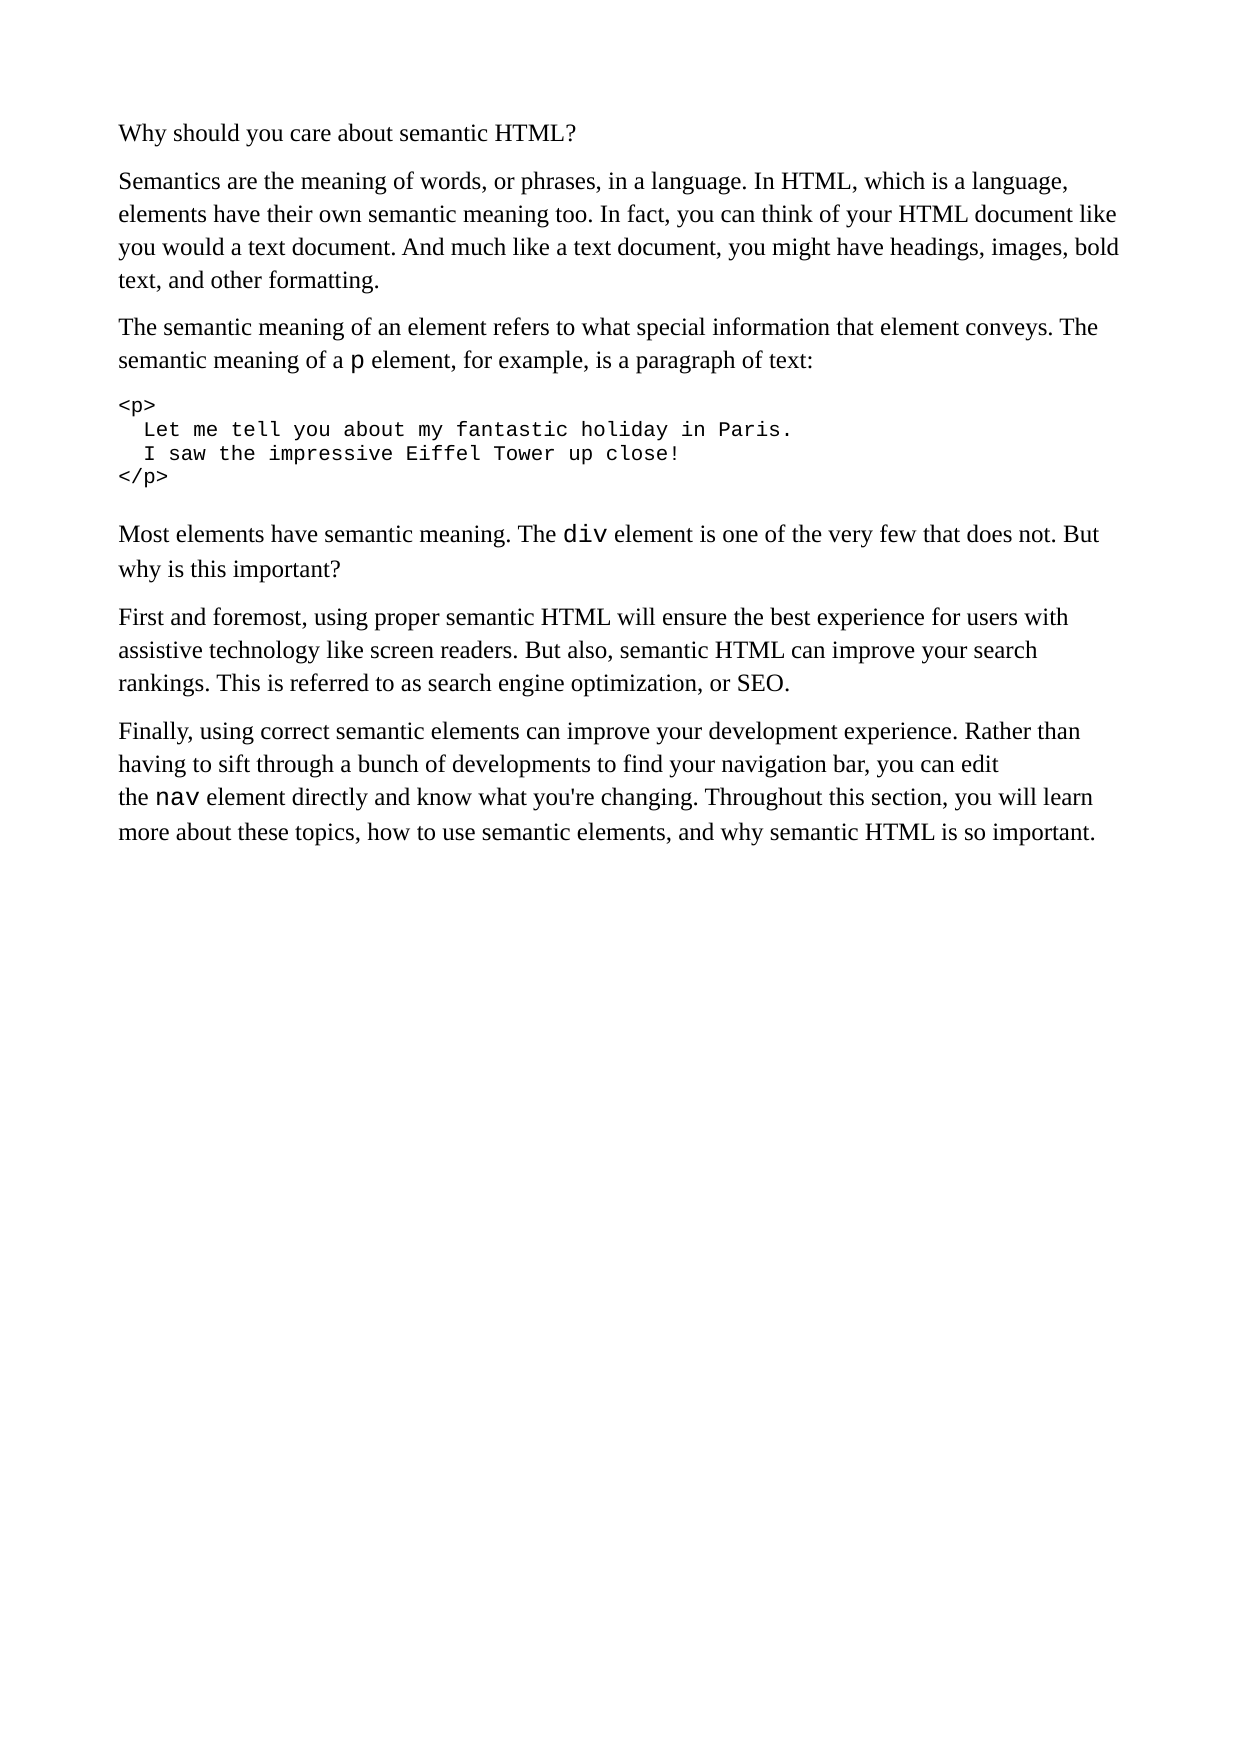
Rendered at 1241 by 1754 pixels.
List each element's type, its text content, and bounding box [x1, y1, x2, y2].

text Finally, using correct semantic elements can improve your development experience. Rather than having to sift through a bunch of developments to find your navigation bar, you can edit the nav element directly and know what you're changing. Throughout this section, you will learn more about these topics, how to use semantic elements, and why semantic HTML is so important. [118, 716, 1122, 846]
text Why should you care about semantic HTML? [118, 118, 1122, 147]
text Most elements have semantic meaning. The div element is one of the very few that does not. But why is this important? [118, 519, 1122, 583]
text Let me tell you about my fantastic holiday in Paris. [118, 419, 1122, 443]
text First and foremost, using proper semantic HTML will ensure the best experience for users with assistive technology like screen readers. But also, semantic HTML can improve your search rankings. This is referred to as search engine optimization, or SEO. [118, 602, 1122, 697]
text </p> [118, 466, 1122, 490]
text Semantics are the meaning of words, or phrases, in a language. In HTML, which is a language, elements have their own semantic meaning too. In fact, you can think of your HTML document like you would a text document. And much like a text document, you might have headings, images, bold text, and other formatting. [118, 166, 1122, 293]
text <p> [118, 395, 1122, 419]
text The semantic meaning of an element refers to what special information that element conveys. The semantic meaning of a p element, for example, is a paragraph of text: [118, 312, 1122, 376]
text I saw the impressive Eiffel Tower up close! [118, 443, 1122, 466]
